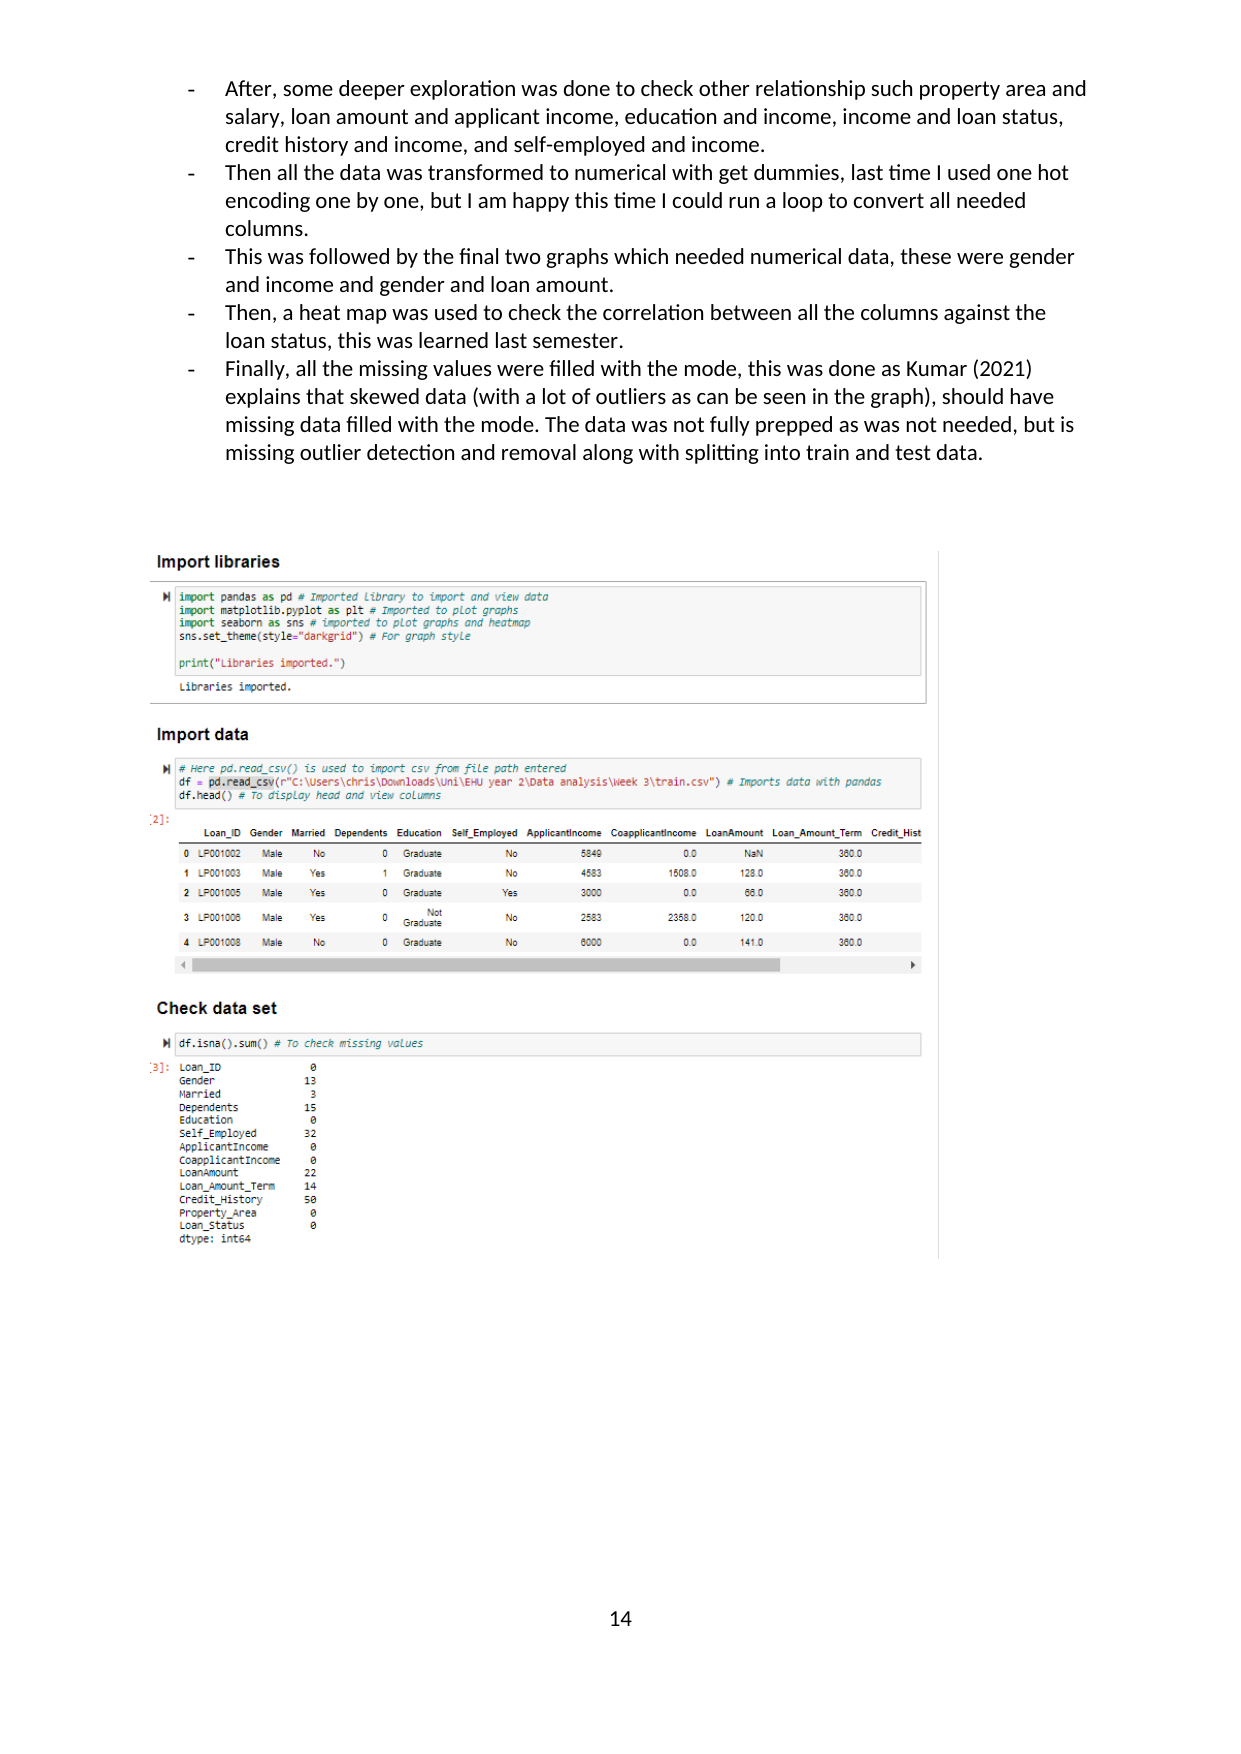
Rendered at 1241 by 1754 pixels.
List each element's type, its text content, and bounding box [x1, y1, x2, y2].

list Finally, all the missing values were filled with the mode, this was done as Kumar (2021) explains that skewed data (with a lot of outliers as can be seen in the graph), should have missing data filled with the mode. The data was not fully prepped as was not needed, but is missing outlier detection and removal along with splitting into train and test data. [187, 354, 1090, 466]
list After, some deeper exploration was done to check other relationship such property area and salary, loan amount and applicant income, education and income, income and loan status, credit history and income, and self-employed and income. [187, 74, 1090, 158]
list This was followed by the final two graphs which needed numerical data, these were gender and income and gender and loan amount. [187, 242, 1090, 298]
list Then all the data was transformed to numerical with get dummies, last time I used one hot encoding one by one, but I am happy this time I could run a loop to convert all needed columns. [187, 158, 1090, 242]
list Then, a heat map was used to check the correlation between all the columns against the loan status, this was learned last semester. [187, 298, 1090, 354]
